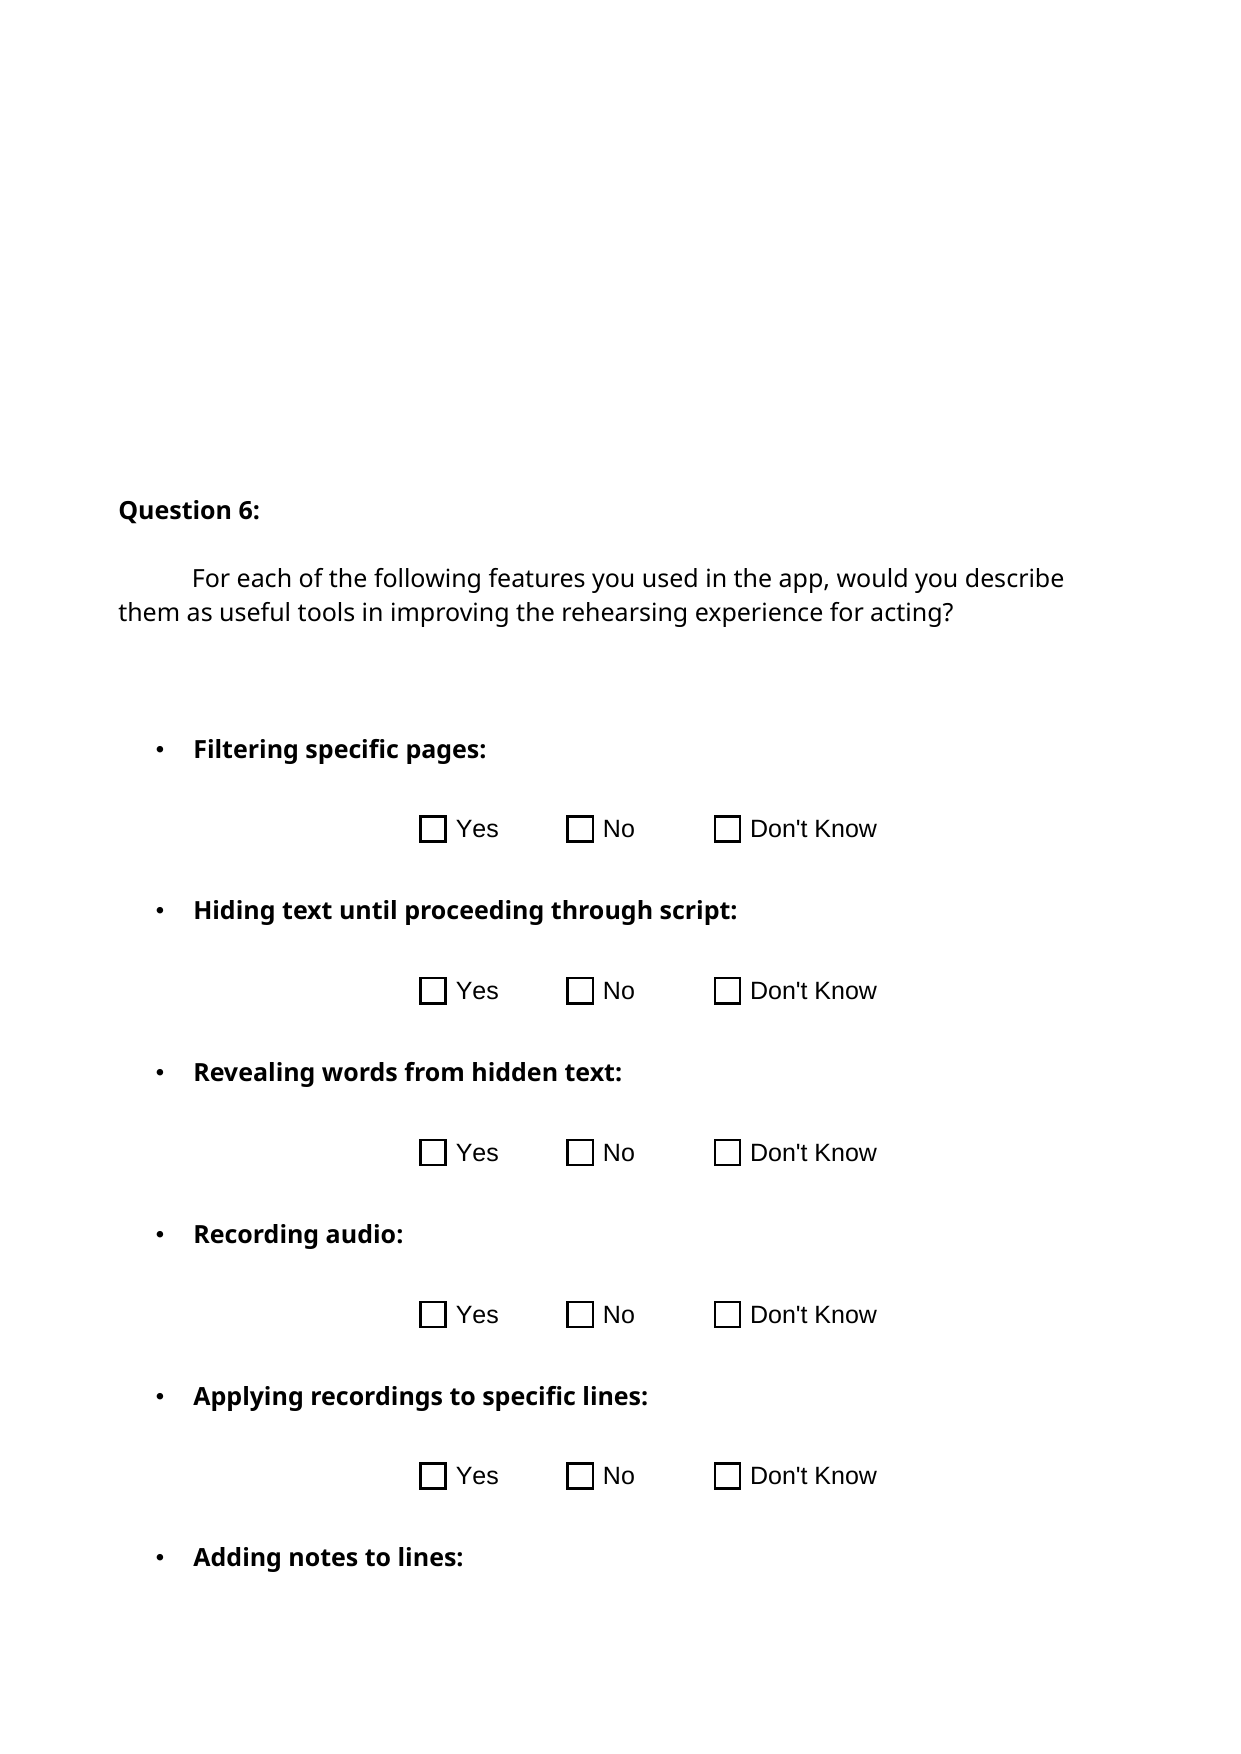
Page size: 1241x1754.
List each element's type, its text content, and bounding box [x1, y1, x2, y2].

list Applying recordings to specific lines: [156, 1378, 1122, 1412]
list Recording audio: [156, 1217, 1122, 1251]
list Filtering specific pages: [156, 731, 1122, 765]
list Revealing words from hidden text: [156, 1055, 1122, 1089]
list Adding notes to lines: [156, 1540, 1122, 1574]
list Hiding text until proceeding through script: [156, 893, 1122, 927]
text Question 6: [118, 493, 1122, 527]
text For each of the following features you used in the app, would you describe them as useful tools in improving the rehearsing experience for acting? [118, 561, 1122, 629]
